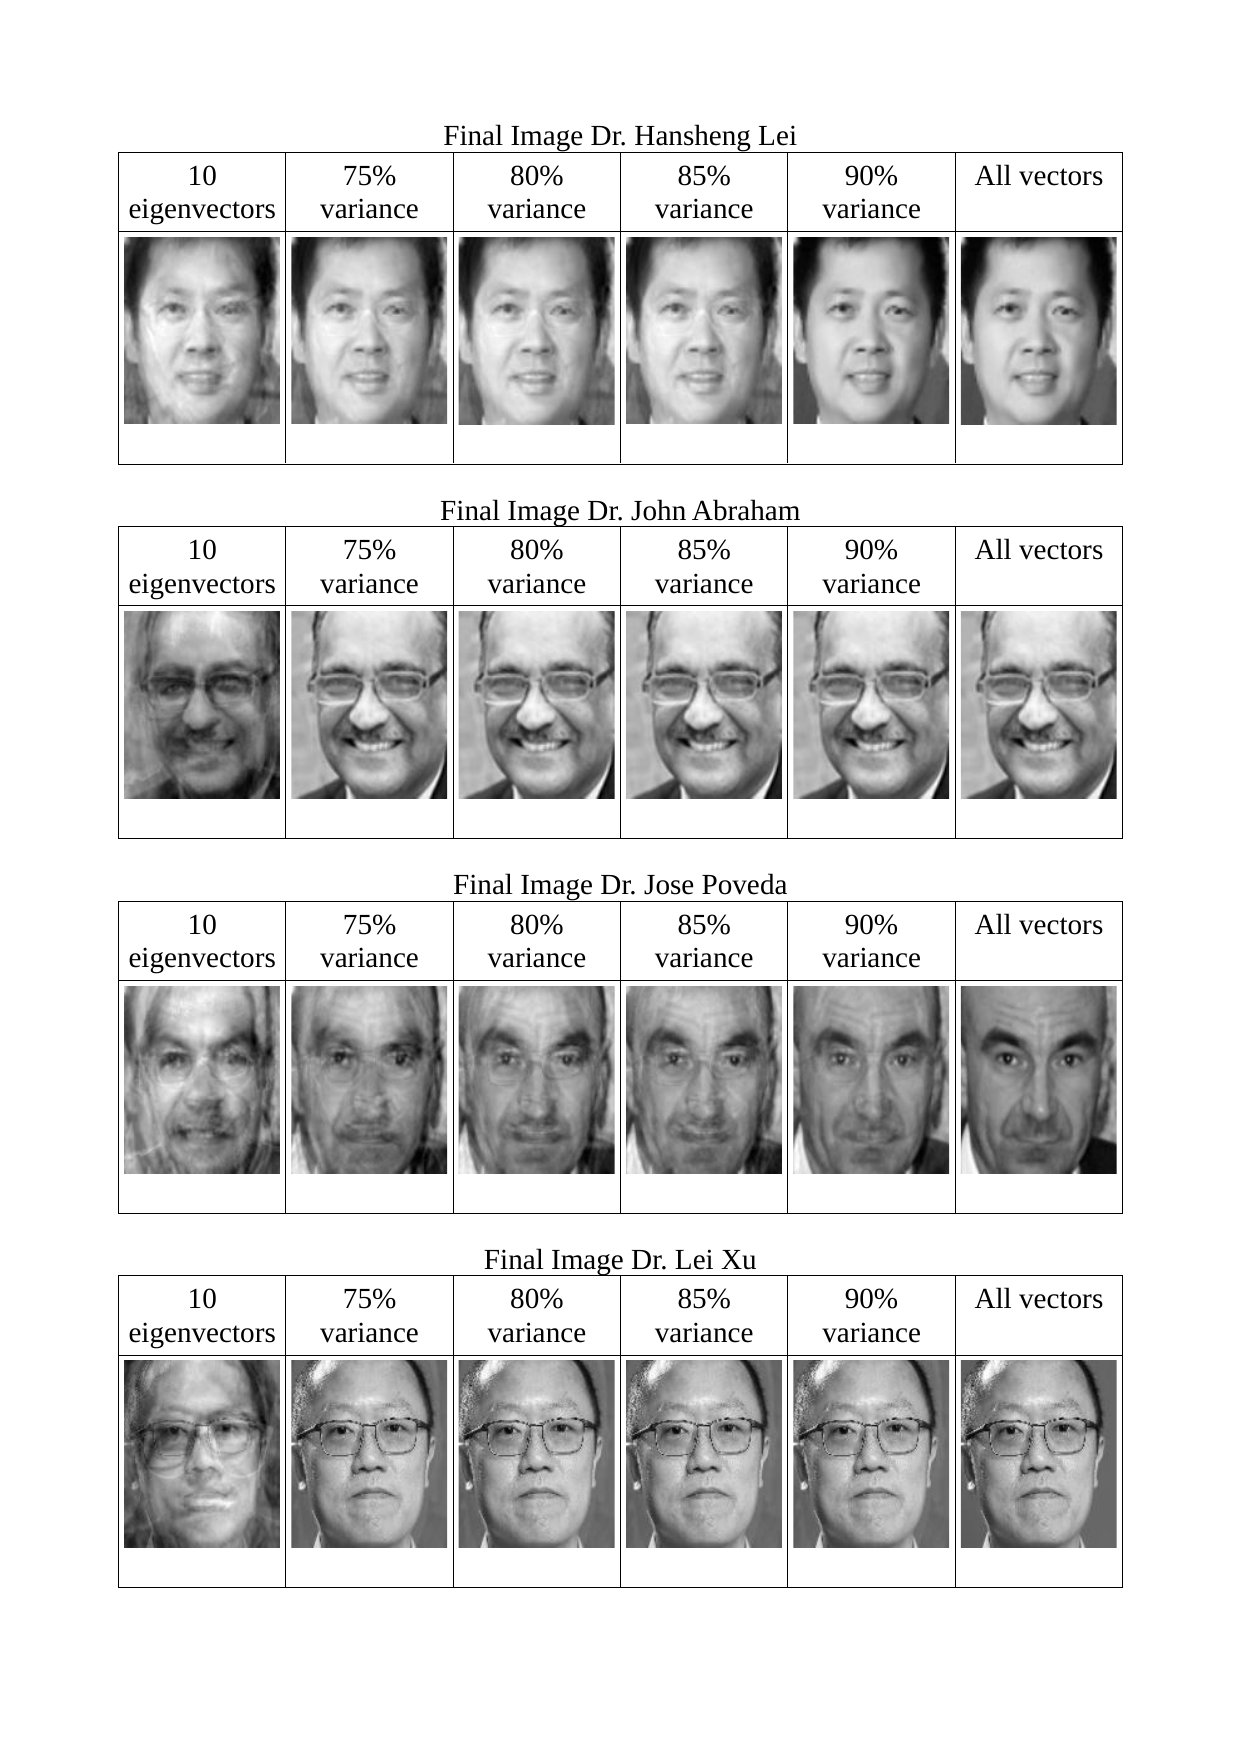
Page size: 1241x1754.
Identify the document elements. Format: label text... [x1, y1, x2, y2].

table_header 80% variance [454, 527, 620, 605]
picture [124, 986, 280, 1174]
table_cell [621, 232, 787, 463]
table_header 85% variance [621, 902, 787, 980]
picture [291, 986, 448, 1174]
table_cell [621, 1356, 787, 1587]
picture [793, 611, 950, 799]
table_header 75% variance [286, 1276, 453, 1354]
table_header 75% variance [286, 527, 453, 605]
picture [458, 611, 615, 799]
picture [291, 611, 448, 799]
picture [124, 237, 280, 424]
table_cell [956, 1356, 1122, 1587]
picture [793, 237, 950, 424]
table_header 75% variance [286, 153, 453, 231]
table_cell [119, 1356, 285, 1587]
table_cell [788, 981, 955, 1213]
picture [458, 1360, 615, 1548]
text Final Image Dr. Jose Poveda [118, 867, 1122, 901]
text Final Image Dr. Lei Xu [118, 1242, 1122, 1275]
table_header 80% variance [454, 1276, 620, 1354]
table_header All vectors [956, 902, 1122, 980]
table_cell [621, 606, 787, 838]
table_header All vectors [956, 527, 1122, 605]
table_cell [119, 606, 285, 838]
picture [626, 237, 782, 424]
table_header 10 eigenvectors [119, 527, 285, 605]
table_cell [286, 606, 453, 838]
picture [458, 986, 615, 1174]
table_cell [788, 232, 955, 463]
table_cell [286, 981, 453, 1213]
table_cell [956, 232, 1122, 463]
picture [626, 1360, 782, 1548]
table_cell [788, 1356, 955, 1587]
picture [124, 611, 280, 799]
table_header 90% variance [788, 1276, 955, 1354]
text Final Image Dr. John Abraham [118, 493, 1122, 526]
table_header 10 eigenvectors [119, 902, 285, 980]
table_cell [454, 606, 620, 838]
table_header 90% variance [788, 527, 955, 605]
table_cell [956, 981, 1122, 1213]
table_header 90% variance [788, 153, 955, 231]
table_header All vectors [956, 153, 1122, 231]
picture [960, 237, 1117, 425]
table_cell [286, 232, 453, 463]
table_cell [621, 981, 787, 1213]
picture [626, 986, 782, 1174]
table_cell [454, 232, 620, 463]
table_header 85% variance [621, 153, 787, 231]
table_header All vectors [956, 1276, 1122, 1354]
picture [793, 1360, 950, 1548]
table_header 10 eigenvectors [119, 1276, 285, 1354]
text Final Image Dr. Hansheng Lei [118, 118, 1122, 152]
picture [960, 1360, 1117, 1548]
picture [291, 1360, 448, 1548]
table_cell [286, 1356, 453, 1587]
picture [960, 611, 1117, 799]
picture [960, 986, 1117, 1174]
table_header 80% variance [454, 902, 620, 980]
table_header 85% variance [621, 527, 787, 605]
table_header 75% variance [286, 902, 453, 980]
table_header 10 eigenvectors [119, 153, 285, 231]
table_cell [956, 606, 1122, 838]
table_cell [454, 1356, 620, 1587]
table_header 80% variance [454, 153, 620, 231]
picture [626, 611, 782, 799]
picture [458, 237, 615, 425]
table_header 90% variance [788, 902, 955, 980]
picture [124, 1360, 280, 1548]
table_cell [454, 981, 620, 1213]
table_cell [119, 981, 285, 1213]
picture [793, 986, 950, 1174]
picture [291, 237, 448, 424]
table_header 85% variance [621, 1276, 787, 1354]
table_cell [788, 606, 955, 838]
table_cell [119, 232, 285, 463]
